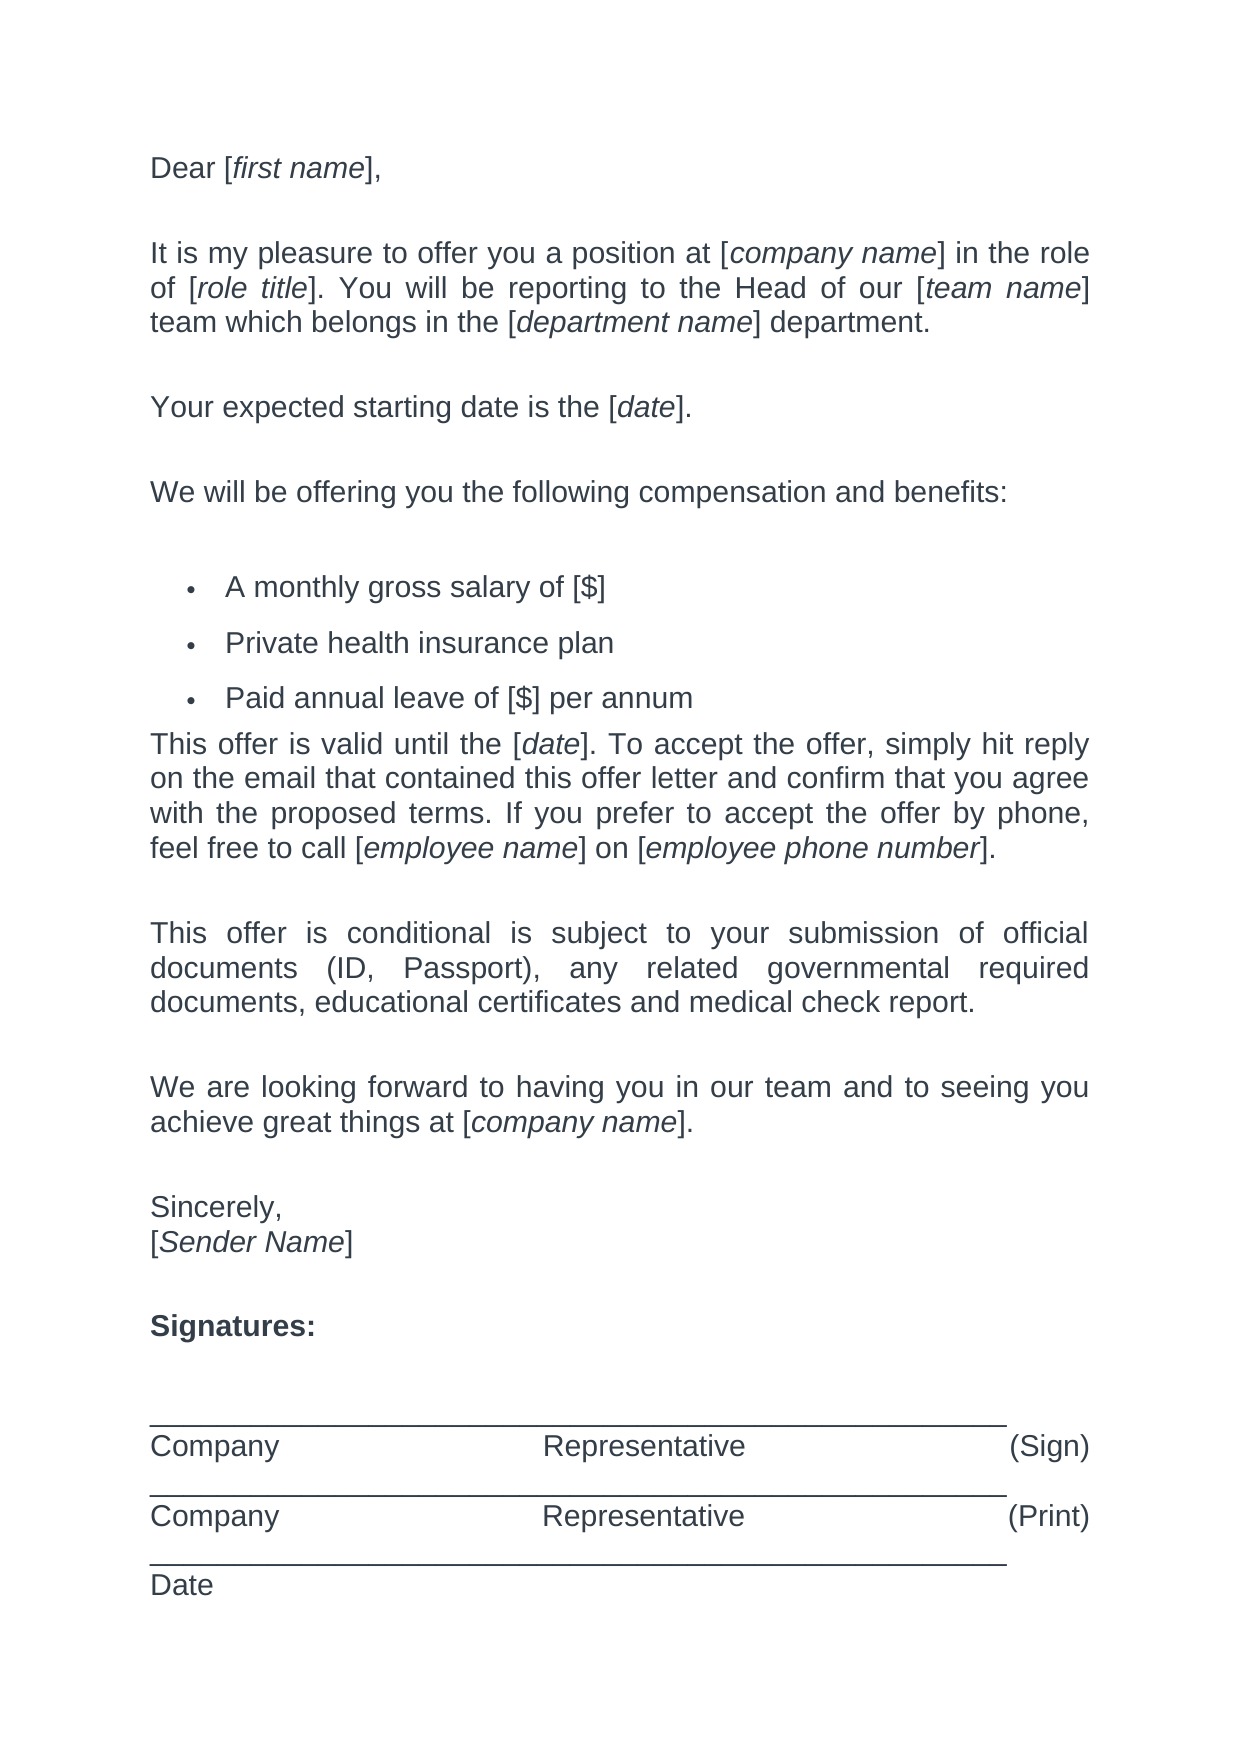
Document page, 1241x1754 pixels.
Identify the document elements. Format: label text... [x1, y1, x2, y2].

text ___________________________________________________ Company Representative (Sign) ___________________________________________________ Company Representative (Print) ___________________________________________________ Date [150, 1393, 1090, 1602]
text Signatures: [150, 1308, 1090, 1343]
text We will be offering you the following compensation and benefits: [150, 474, 1090, 509]
text This offer is conditional is subject to your submission of official documents (ID, Passport), any related governmental required documents, educational certificates and medical check report. [150, 915, 1090, 1019]
list Paid annual leave of [$] per annum [187, 680, 1090, 715]
text Sincerely, [Sender Name] [150, 1189, 1090, 1258]
text This offer is valid until the [date]. To accept the offer, simply hit reply on the email that contained this offer letter and confirm that you agree with the proposed terms. If you prefer to accept the offer by phone, feel free to call [employee name] on [employee phone number]. [150, 726, 1090, 865]
list A monthly gross salary of [$] [187, 569, 1090, 604]
text Dear [first name], [150, 150, 1090, 185]
text We are looking forward to having you in our team and to seeing you achieve great things at [company name]. [150, 1069, 1090, 1139]
list Private health insurance plan [187, 625, 1090, 659]
text It is my pleasure to offer you a position at [company name] in the role of [role title]. You will be reporting to the Head of our [team name] team which belongs in the [department name] department. [150, 235, 1090, 339]
text Your expected starting date is the [date]. [150, 389, 1090, 424]
